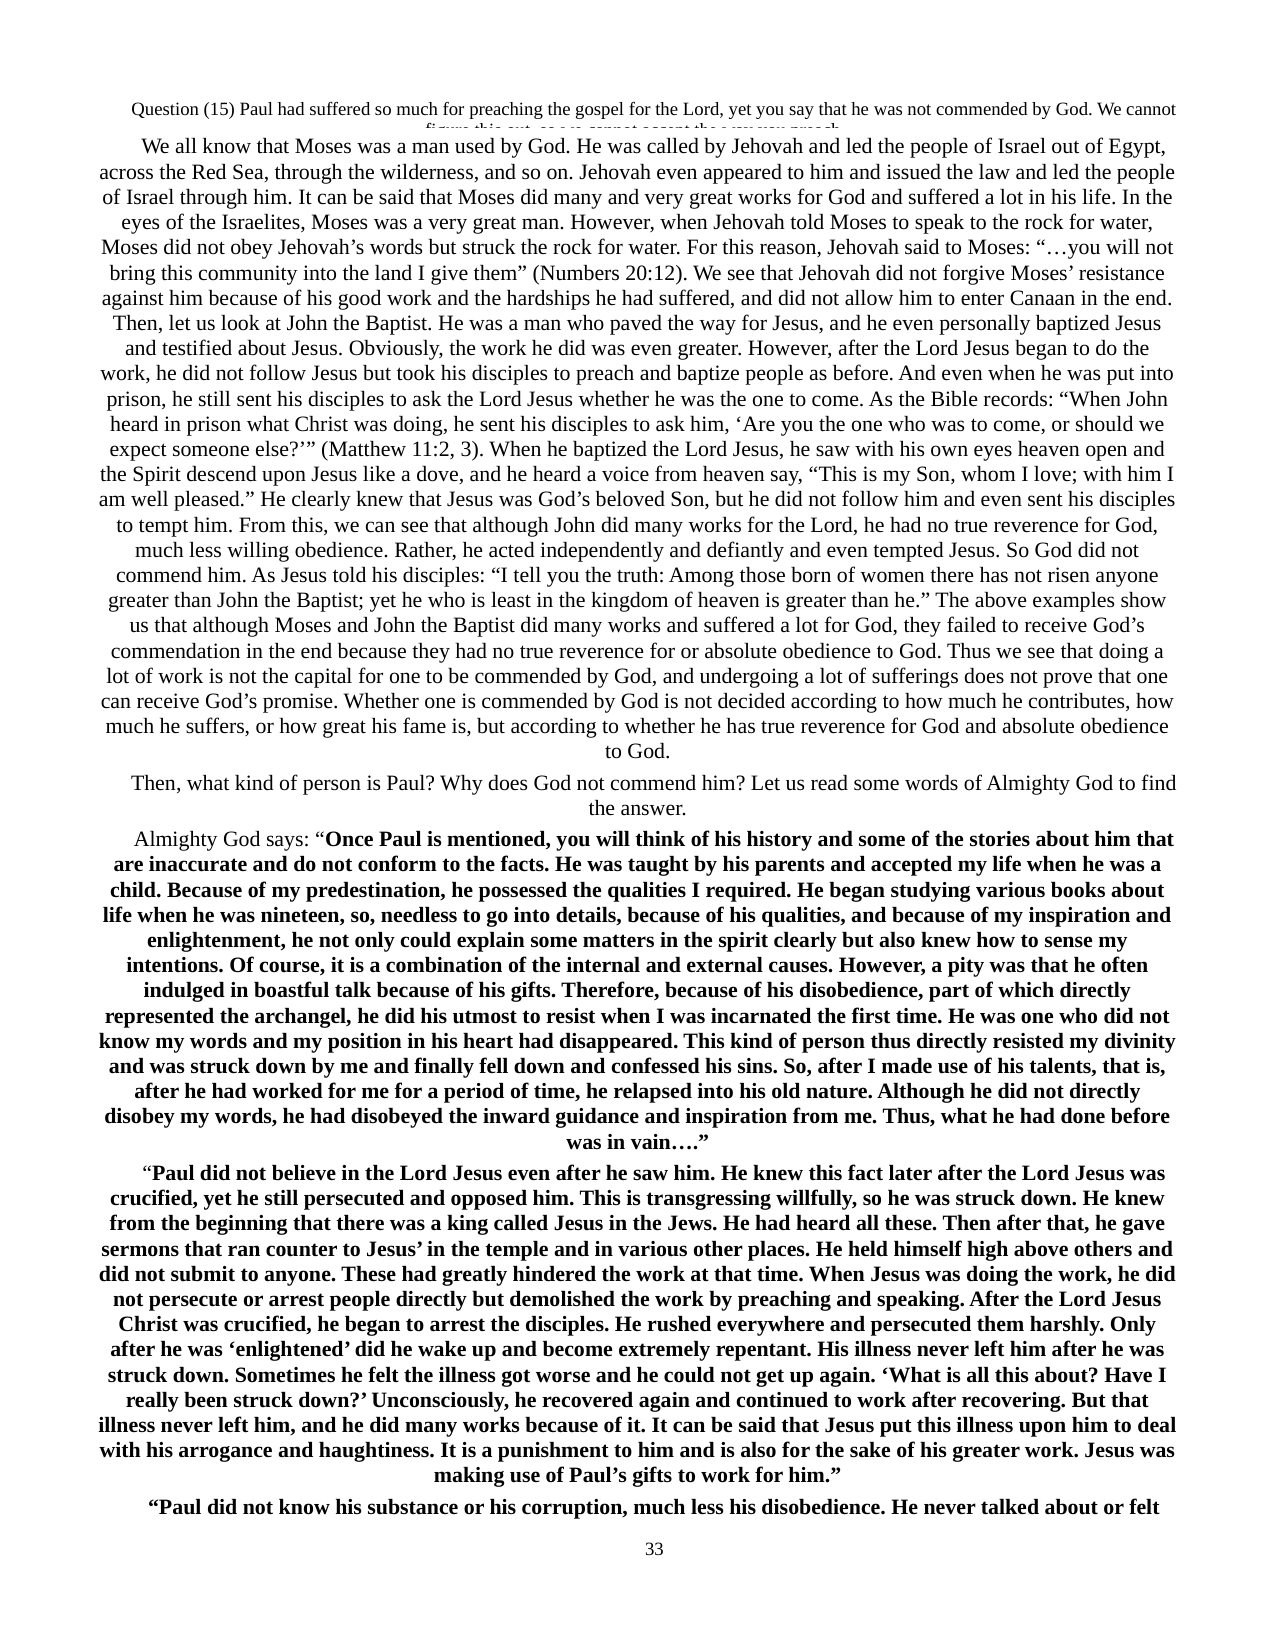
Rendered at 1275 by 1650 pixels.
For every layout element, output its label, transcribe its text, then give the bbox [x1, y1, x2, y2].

text “Paul did not believe in the Lord Jesus even after he saw him. He knew this fact later after the Lord Jesus was crucified, yet he still persecuted and opposed him. This is transgressing willfully, so he was struck down. He knew from the beginning that there was a king called Jesus in the Jews. He had heard all these. Then after that, he gave sermons that ran counter to Jesus’ in the temple and in various other places. He held himself high above others and did not submit to anyone. These had greatly hindered the work at that time. When Jesus was doing the work, he did not persecute or arrest people directly but demolished the work by preaching and speaking. After the Lord Jesus Christ was crucified, he began to arrest the disciples. He rushed everywhere and persecuted them harshly. Only after he was ‘enlightened’ did he wake up and become extremely repentant. His illness never left him after he was struck down. Sometimes he felt the illness got worse and he could not get up again. ‘What is all this about? Have I really been struck down?’ Unconsciously, he recovered again and continued to work after recovering. But that illness never left him, and he did many works because of it. It can be said that Jesus put this illness upon him to deal with his arrogance and haughtiness. It is a punishment to him and is also for the sake of his greater work. Jesus was making use of Paul’s gifts to work for him.” [97, 1160, 1177, 1488]
text Almighty God says: “Once Paul is mentioned, you will think of his history and some of the stories about him that are inaccurate and do not conform to the facts. He was taught by his parents and accepted my life when he was a child. Because of my predestination, he possessed the qualities I required. He began studying various books about life when he was nineteen, so, needless to go into details, because of his qualities, and because of my inspiration and enlightenment, he not only could explain some matters in the spirit clearly but also knew how to sense my intentions. Of course, it is a combination of the internal and external causes. However, a pity was that he often indulged in boastful talk because of his gifts. Therefore, because of his disobedience, part of which directly represented the archangel, he did his utmost to resist when I was incarnated the first time. He was one who did not know my words and my position in his heart had disappeared. This kind of person thus directly resisted my divinity and was struck down by me and finally fell down and confessed his sins. So, after I made use of his talents, that is, after he had worked for me for a period of time, he relapsed into his old nature. Although he did not directly disobey my words, he had disobeyed the inward guidance and inspiration from me. Thus, what he had done before was in vain….” [97, 826, 1177, 1154]
text “Paul did not know his substance or his corruption, much less his disobedience. He never talked about or felt [97, 1494, 1177, 1519]
text We all know that Moses was a man used by God. He was called by Jehovah and led the people of Israel out of Egypt, across the Red Sea, through the wilderness, and so on. Jehovah even appeared to him and issued the law and led the people of Israel through him. It can be said that Moses did many and very great works for God and suffered a lot in his life. In the eyes of the Israelites, Moses was a very great man. However, when Jehovah told Moses to speak to the rock for water, Moses did not obey Jehovah’s words but struck the rock for water. For this reason, Jehovah said to Moses: “…you will not bring this community into the land I give them” (Numbers 20:12). We see that Jehovah did not forgive Moses’ resistance against him because of his good work and the hardships he had suffered, and did not allow him to enter Canaan in the end. Then, let us look at John the Baptist. He was a man who paved the way for Jesus, and he even personally baptized Jesus and testified about Jesus. Obviously, the work he did was even greater. However, after the Lord Jesus began to do the work, he did not follow Jesus but took his disciples to preach and baptize people as before. And even when he was put into prison, he still sent his disciples to ask the Lord Jesus whether he was the one to come. As the Bible records: “When John heard in prison what Christ was doing, he sent his disciples to ask him, ‘Are you the one who was to come, or should we expect someone else?’” (Matthew 11:2, 3). When he baptized the Lord Jesus, he saw with his own eyes heaven open and the Spirit descend upon Jesus like a dove, and he heard a voice from heaven say, “This is my Son, whom I love; with him I am well pleased.” He clearly knew that Jesus was God’s beloved Son, but he did not follow him and even sent his disciples to tempt him. From this, we can see that although John did many works for the Lord, he had no true reverence for God, much less willing obedience. Rather, he acted independently and defiantly and even tempted Jesus. So God did not commend him. As Jesus told his disciples: “I tell you the truth: Among those born of women there has not risen anyone greater than John the Baptist; yet he who is least in the kingdom of heaven is greater than he.” The above examples show us that although Moses and John the Baptist did many works and suffered a lot for God, they failed to receive God’s commendation in the end because they had no true reverence for or absolute obedience to God. Thus we see that doing a lot of work is not the capital for one to be commended by God, and undergoing a lot of sufferings does not prove that one can receive God’s promise. Whether one is commended by God is not decided according to how much he contributes, how much he suffers, or how great his fame is, but according to whether he has true reverence for God and absolute obedience to God. [97, 133, 1177, 764]
text Then, what kind of person is Paul? Why does God not commend him? Let us read some words of Almighty God to find the answer. [97, 770, 1177, 820]
